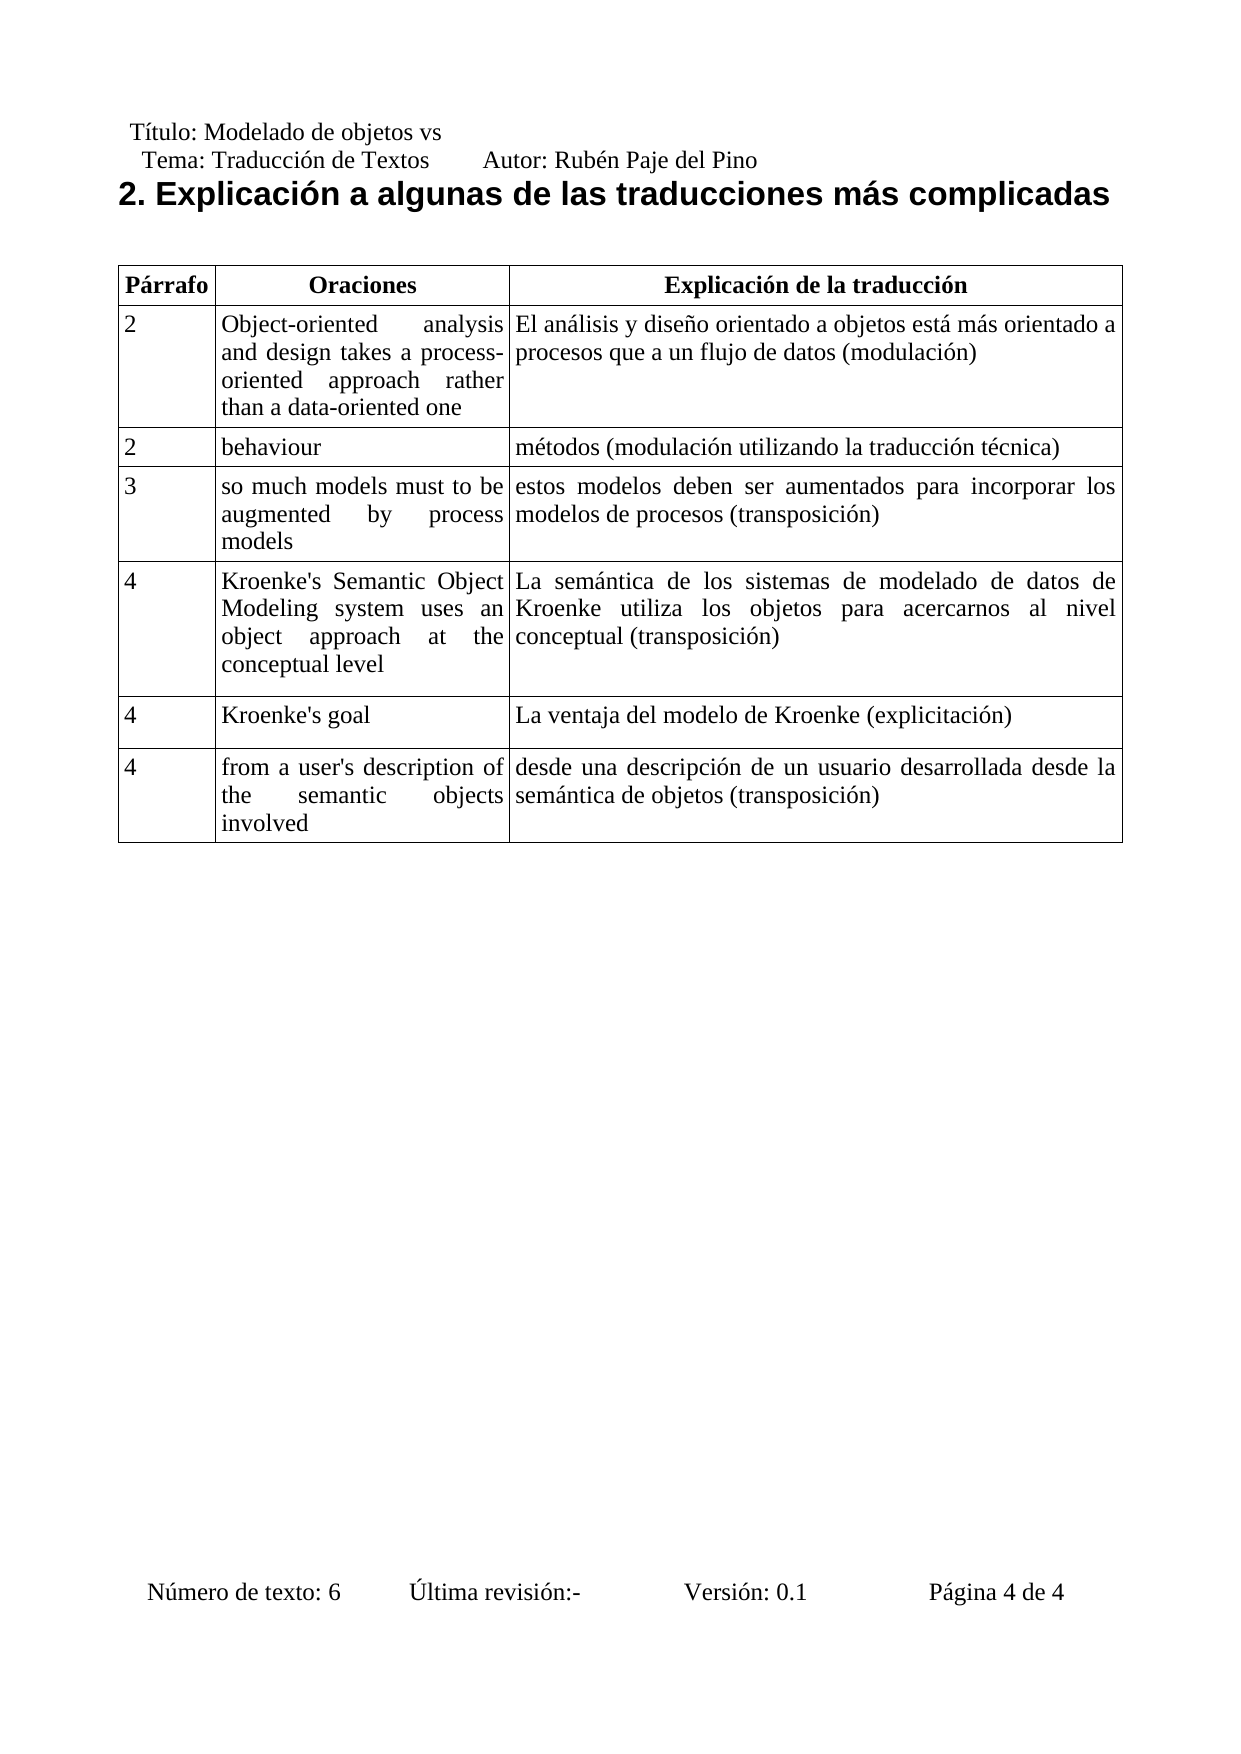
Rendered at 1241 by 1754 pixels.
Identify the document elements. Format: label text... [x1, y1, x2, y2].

table_cell 2 [119, 306, 215, 427]
table_cell 3 [119, 467, 215, 561]
table_cell métodos (modulación utilizando la traducción técnica) [510, 428, 1122, 466]
table_cell desde una descripción de un usuario desarrollada desde la semántica de objetos (transposición) [510, 749, 1122, 842]
table_cell so much models must to be augmented by process models [216, 467, 509, 561]
table_cell 2 [119, 428, 215, 466]
table_cell from a user's description of the semantic objects involved [216, 749, 509, 842]
table_cell behaviour [216, 428, 509, 466]
subtitle 2. Explicación a algunas de las traducciones más complicadas [118, 175, 1122, 213]
table_header Oraciones [216, 266, 509, 304]
table_cell El análisis y diseño orientado a objetos está más orientado a procesos que a un flujo de datos (modulación) [510, 306, 1122, 427]
table_cell 4 [119, 749, 215, 842]
table_cell Object-oriented analysis and design takes a process-oriented approach rather than a data-oriented one [216, 306, 509, 427]
table_cell Kroenke's goal [216, 697, 509, 748]
table_cell 4 [119, 562, 215, 696]
table_cell La semántica de los sistemas de modelado de datos de Kroenke utiliza los objetos para acercarnos al nivel conceptual (transposición) [510, 562, 1122, 696]
table_cell 4 [119, 697, 215, 748]
table_header Explicación de la traducción [510, 266, 1122, 304]
table_cell La ventaja del modelo de Kroenke (explicitación) [510, 697, 1122, 748]
table_header Párrafo [119, 266, 215, 304]
table_cell estos modelos deben ser aumentados para incorporar los modelos de procesos (transposición) [510, 467, 1122, 561]
table_cell Kroenke's Semantic Object Modeling system uses an object approach at the conceptual level [216, 562, 509, 696]
